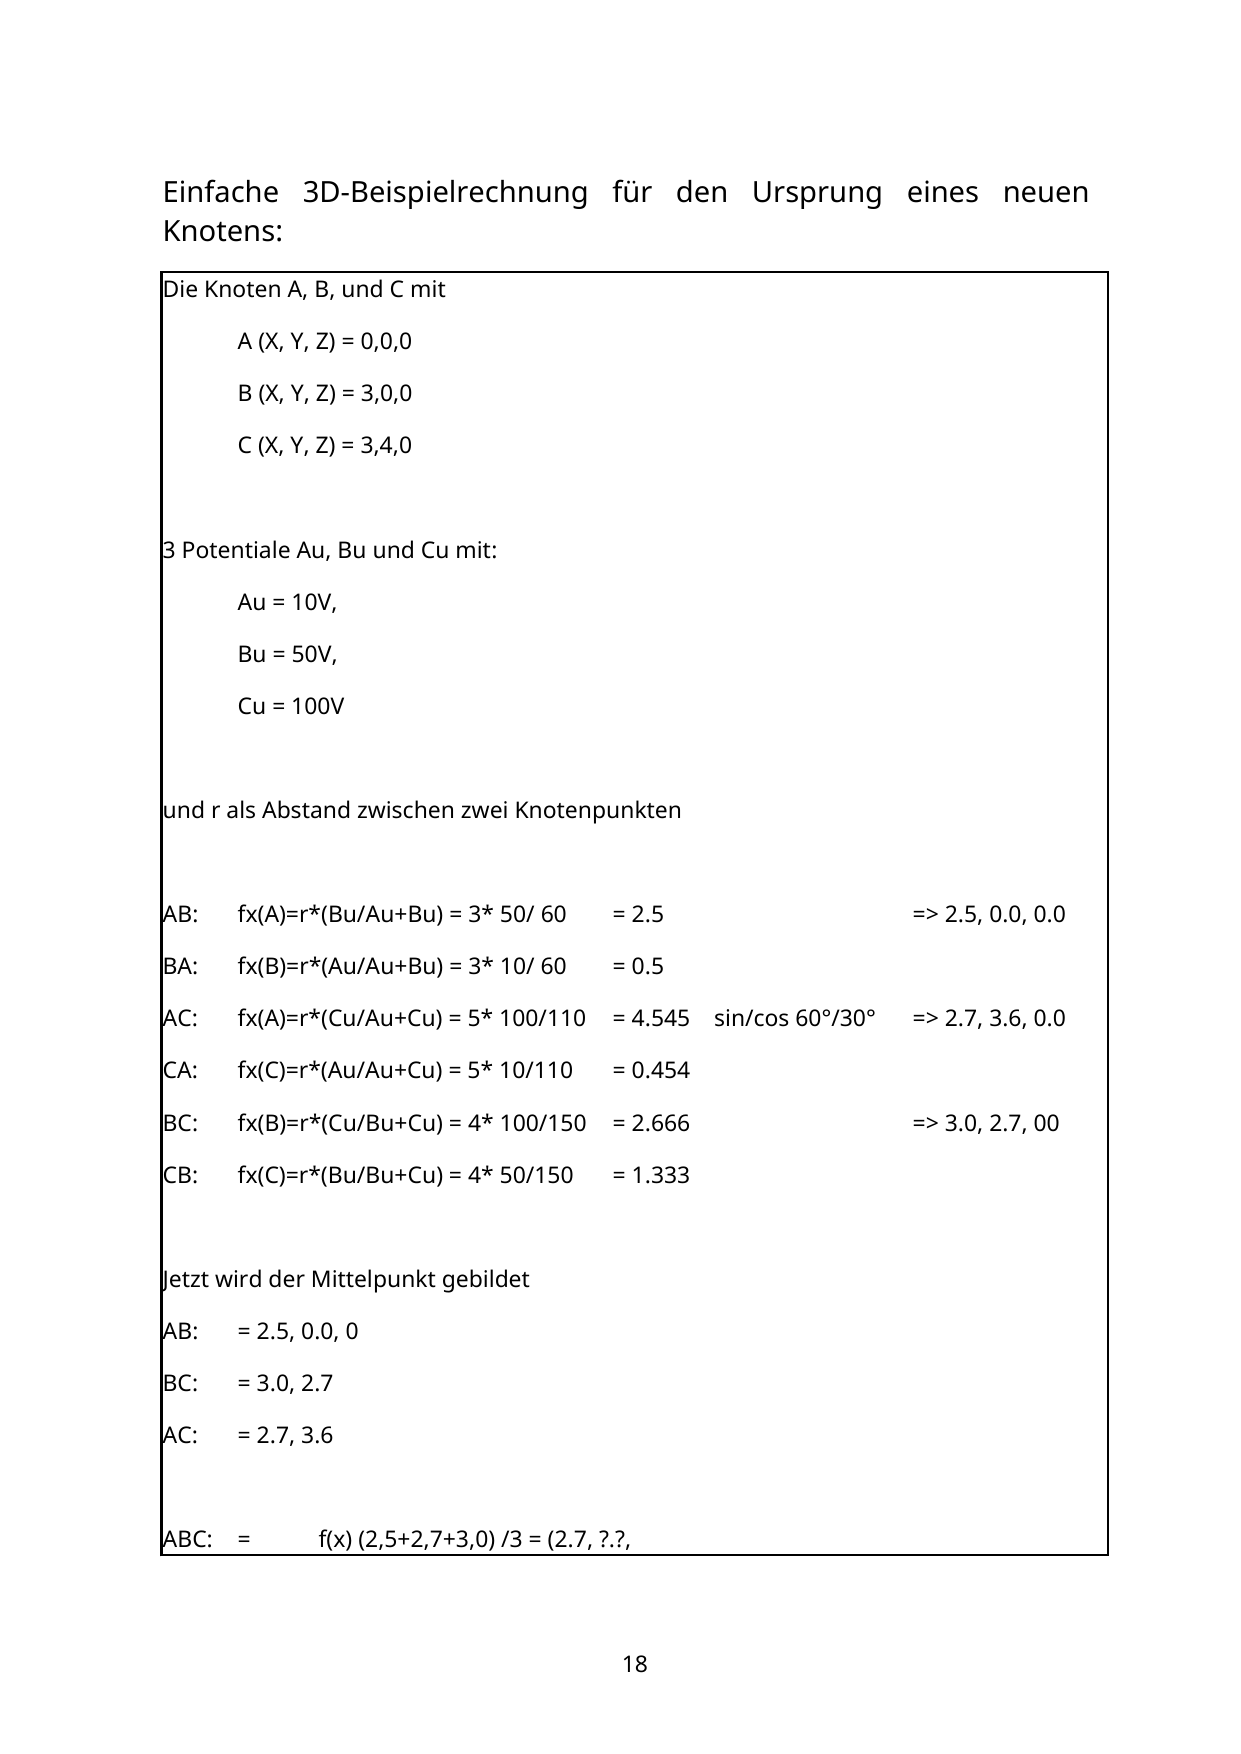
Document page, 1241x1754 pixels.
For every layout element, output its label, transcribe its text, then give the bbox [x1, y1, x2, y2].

text AC: = 2.7, 3.6 [163, 1417, 1107, 1450]
text und r als Abstand zwischen zwei Knotenpunkten [163, 792, 1107, 825]
text AB: fx(A)=r*(Bu/Au+Bu) = 3* 50/ 60 = 2.5 => 2.5, 0.0, 0.0 [163, 896, 1107, 929]
text Jetzt wird der Mittelpunkt gebildet [163, 1261, 1107, 1294]
text BA: fx(B)=r*(Au/Au+Bu) = 3* 10/ 60 = 0.5 [163, 948, 1107, 981]
text Au = 10V, [163, 583, 1107, 617]
text CA: fx(C)=r*(Au/Au+Cu) = 5* 10/110 = 0.454 [163, 1052, 1107, 1086]
text B (X, Y, Z) = 3,0,0 [163, 375, 1107, 408]
text A (X, Y, Z) = 0,0,0 [163, 323, 1107, 356]
text BC: fx(B)=r*(Cu/Bu+Cu) = 4* 100/150 = 2.666 => 3.0, 2.7, 00 [163, 1104, 1107, 1138]
text Die Knoten A, B, und C mit [163, 273, 1107, 304]
text Bu = 50V, [163, 636, 1107, 669]
text BC: = 3.0, 2.7 [163, 1365, 1107, 1398]
text C (X, Y, Z) = 3,4,0 [163, 427, 1107, 461]
text AB: = 2.5, 0.0, 0 [163, 1313, 1107, 1346]
text ABC: = f(x) (2,5+2,7+3,0) /3 = (2.7, ?.?, [163, 1521, 1107, 1554]
text 3 Potentiale Au, Bu und Cu mit: [163, 531, 1107, 565]
subtitle Einfache 3D-Beispielrechnung für den Ursprung eines neuen Knotens: [162, 171, 1090, 250]
text Cu = 100V [163, 688, 1107, 721]
text CB: fx(C)=r*(Bu/Bu+Cu) = 4* 50/150 = 1.333 [163, 1156, 1107, 1190]
text AC: fx(A)=r*(Cu/Au+Cu) = 5* 100/110 = 4.545 sin/cos 60°/30° => 2.7, 3.6, 0.0 [163, 1000, 1107, 1033]
